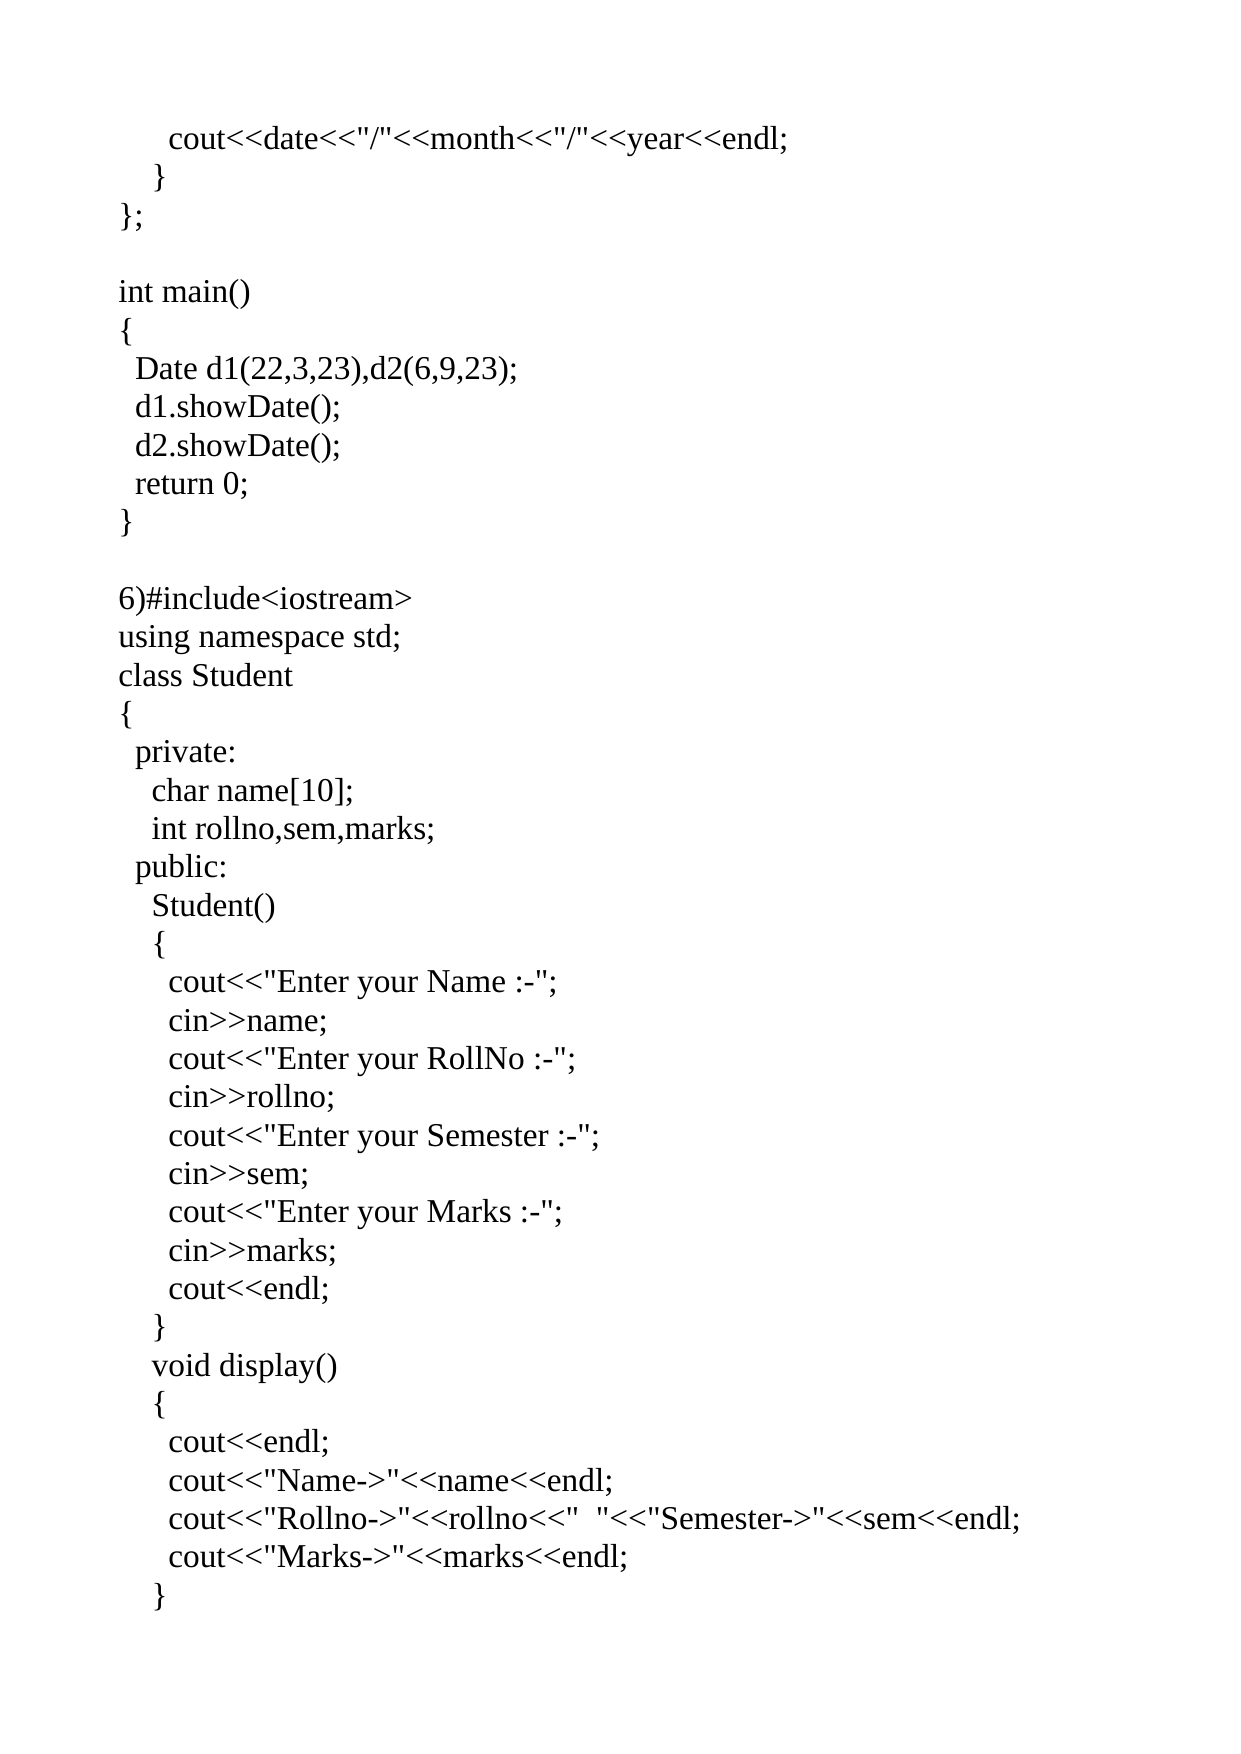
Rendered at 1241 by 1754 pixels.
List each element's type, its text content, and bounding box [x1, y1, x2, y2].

text } [118, 1575, 1122, 1613]
text } [118, 501, 1122, 540]
text d2.showDate(); [118, 425, 1122, 463]
text } [118, 156, 1122, 195]
text cout<<"Rollno->"<<rollno<<" "<<"Semester->"<<sem<<endl; [118, 1498, 1122, 1536]
text cout<<"Enter your RollNo :-"; [118, 1038, 1122, 1076]
text { [118, 693, 1122, 731]
text cout<<"Name->"<<name<<endl; [118, 1460, 1122, 1498]
text void display() [118, 1345, 1122, 1383]
text { [118, 310, 1122, 348]
text }; [118, 195, 1122, 233]
text cout<<"Enter your Semester :-"; [118, 1115, 1122, 1153]
text 6)#include<iostream> [118, 578, 1122, 616]
text d1.showDate(); [118, 386, 1122, 425]
text cout<<"Marks->"<<marks<<endl; [118, 1536, 1122, 1575]
text class Student [118, 655, 1122, 693]
text { [118, 923, 1122, 961]
text private: [118, 731, 1122, 770]
text cin>>sem; [118, 1153, 1122, 1191]
text public: [118, 846, 1122, 885]
text cout<<"Enter your Name :-"; [118, 961, 1122, 1000]
text cin>>name; [118, 1000, 1122, 1038]
text cin>>marks; [118, 1230, 1122, 1268]
text cout<<endl; [118, 1268, 1122, 1306]
text using namespace std; [118, 616, 1122, 655]
text cout<<endl; [118, 1421, 1122, 1460]
text int main() [118, 271, 1122, 310]
text cout<<"Enter your Marks :-"; [118, 1191, 1122, 1230]
text { [118, 1383, 1122, 1421]
text } [118, 1306, 1122, 1345]
text char name[10]; [118, 770, 1122, 808]
text return 0; [118, 463, 1122, 501]
text Date d1(22,3,23),d2(6,9,23); [118, 348, 1122, 386]
text Student() [118, 885, 1122, 923]
text cin>>rollno; [118, 1076, 1122, 1115]
text cout<<date<<"/"<<month<<"/"<<year<<endl; [118, 118, 1122, 156]
text int rollno,sem,marks; [118, 808, 1122, 846]
